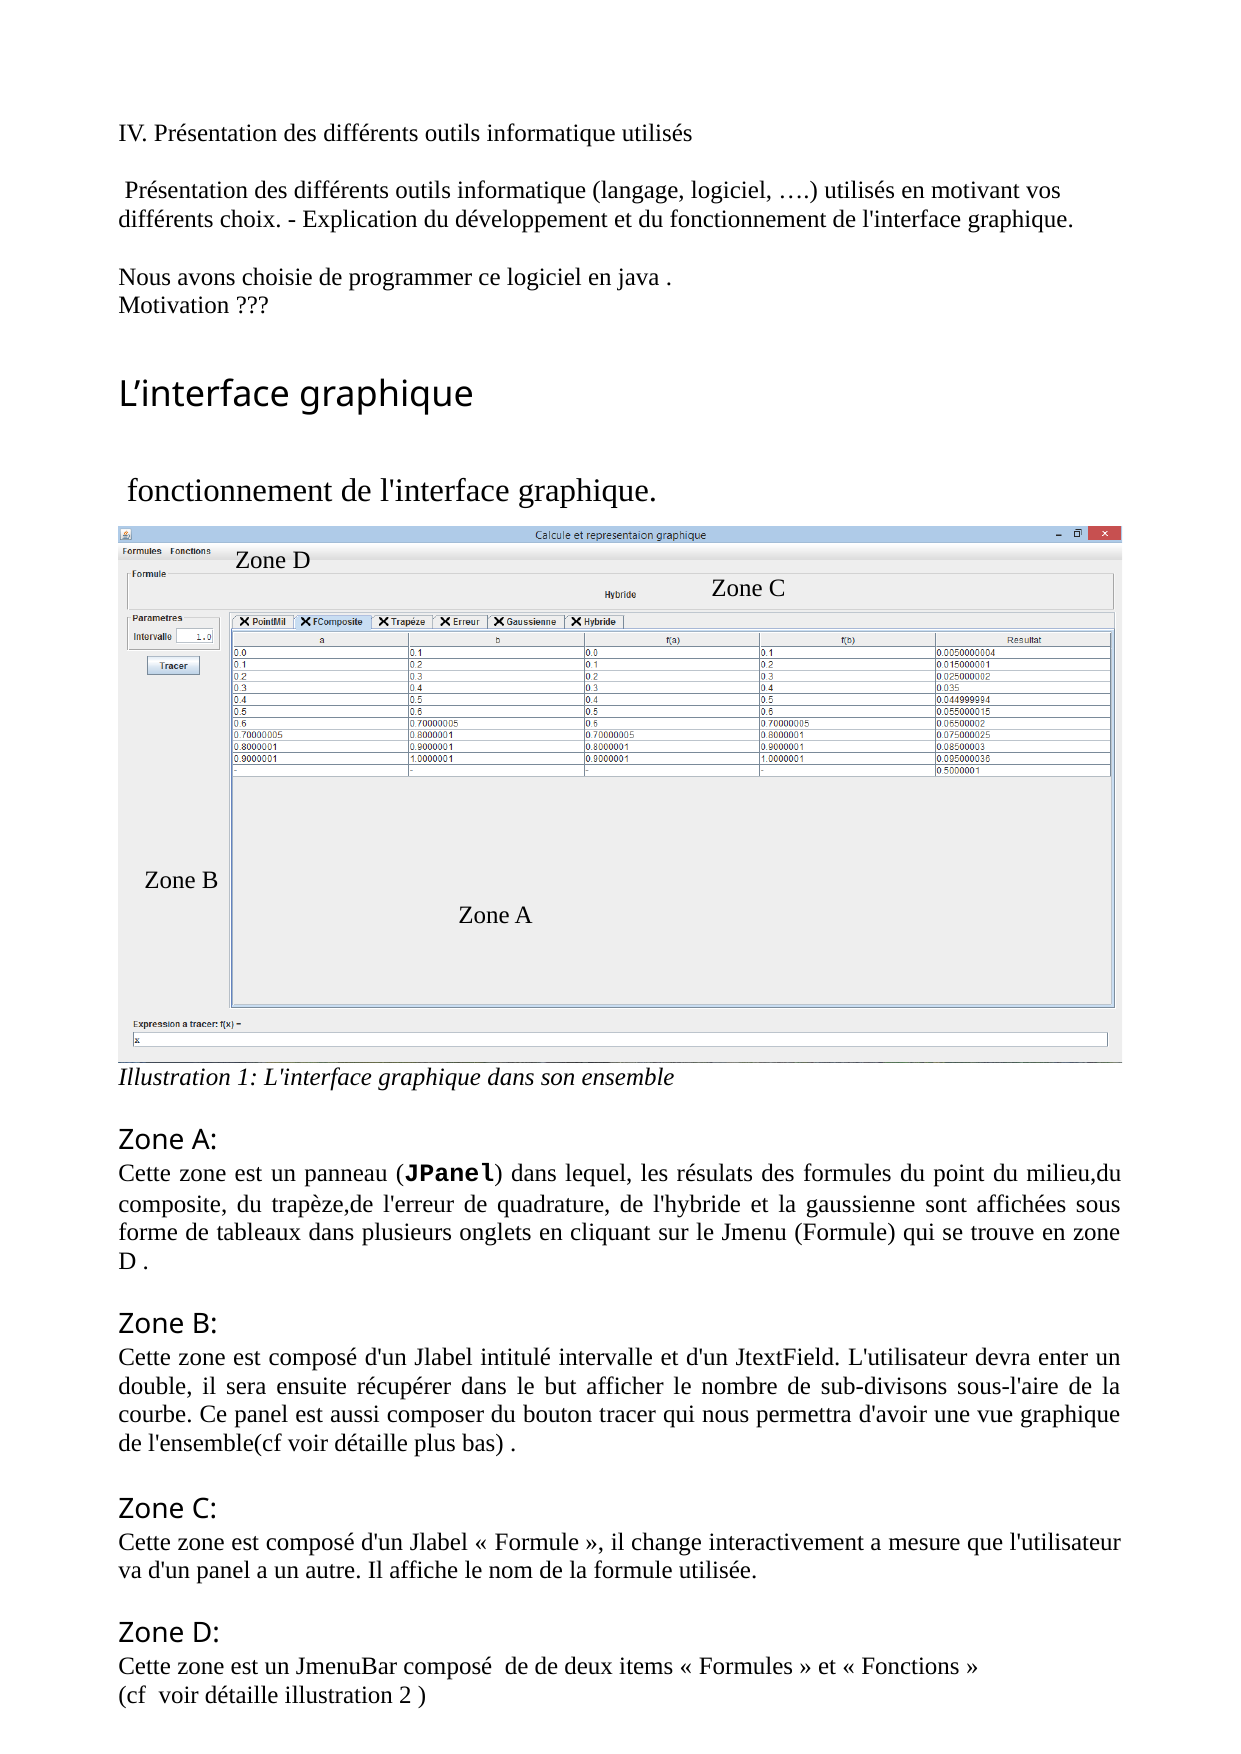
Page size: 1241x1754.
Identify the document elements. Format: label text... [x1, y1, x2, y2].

text Présentation des différents outils informatique (langage, logiciel, ….) utilisés en motivant vos différents choix. - Explication du développement et du fonctionnement de l'interface graphique. [118, 176, 1122, 233]
text Zone A: [118, 1119, 1122, 1158]
text Cette zone est composé d'un Jlabel « Formule », il change interactivement a mesure que l'utilisateur va d'un panel a un autre. Il affiche le nom de la formule utilisée. [118, 1527, 1122, 1584]
text IV. Présentation des différents outils informatique utilisés [118, 118, 1122, 147]
text Zone B: [118, 1304, 1122, 1342]
text fonctionnement de l'interface graphique. [118, 466, 1122, 511]
text Zone D: [118, 1613, 1122, 1651]
text Zone C: [118, 1488, 1122, 1527]
text Illustration 1: L'interface graphique dans son ensemble [118, 1063, 1122, 1091]
text L’interface graphique [118, 368, 1122, 417]
text Cette zone est un JmenuBar composé de de deux items « Formules » et « Fonctions » [118, 1651, 1122, 1680]
picture [118, 526, 1123, 1063]
text Motivation ??? [118, 291, 1122, 319]
text (cf voir détaille illustration 2 ) [118, 1680, 1122, 1709]
text Nous avons choisie de programmer ce logiciel en java . [118, 262, 1122, 291]
text Cette zone est composé d'un Jlabel intitulé intervalle et d'un JtextField. L'utilisateur devra enter un double, il sera ensuite récupérer dans le but afficher le nombre de sub-divisons sous-l'aire de la courbe. Ce panel est aussi composer du bouton tracer qui nous permettra d'avoir une vue graphique de l'ensemble(cf voir détaille plus bas) . [118, 1342, 1122, 1457]
text Cette zone est un panneau (JPanel) dans lequel, les résulats des formules du point du milieu,du composite, du trapèze,de l'erreur de quadrature, de l'hybride et la gaussienne sont affichées sous forme de tableaux dans plusieurs onglets en cliquant sur le Jmenu (Formule) qui se trouve en zone D . [118, 1158, 1122, 1275]
